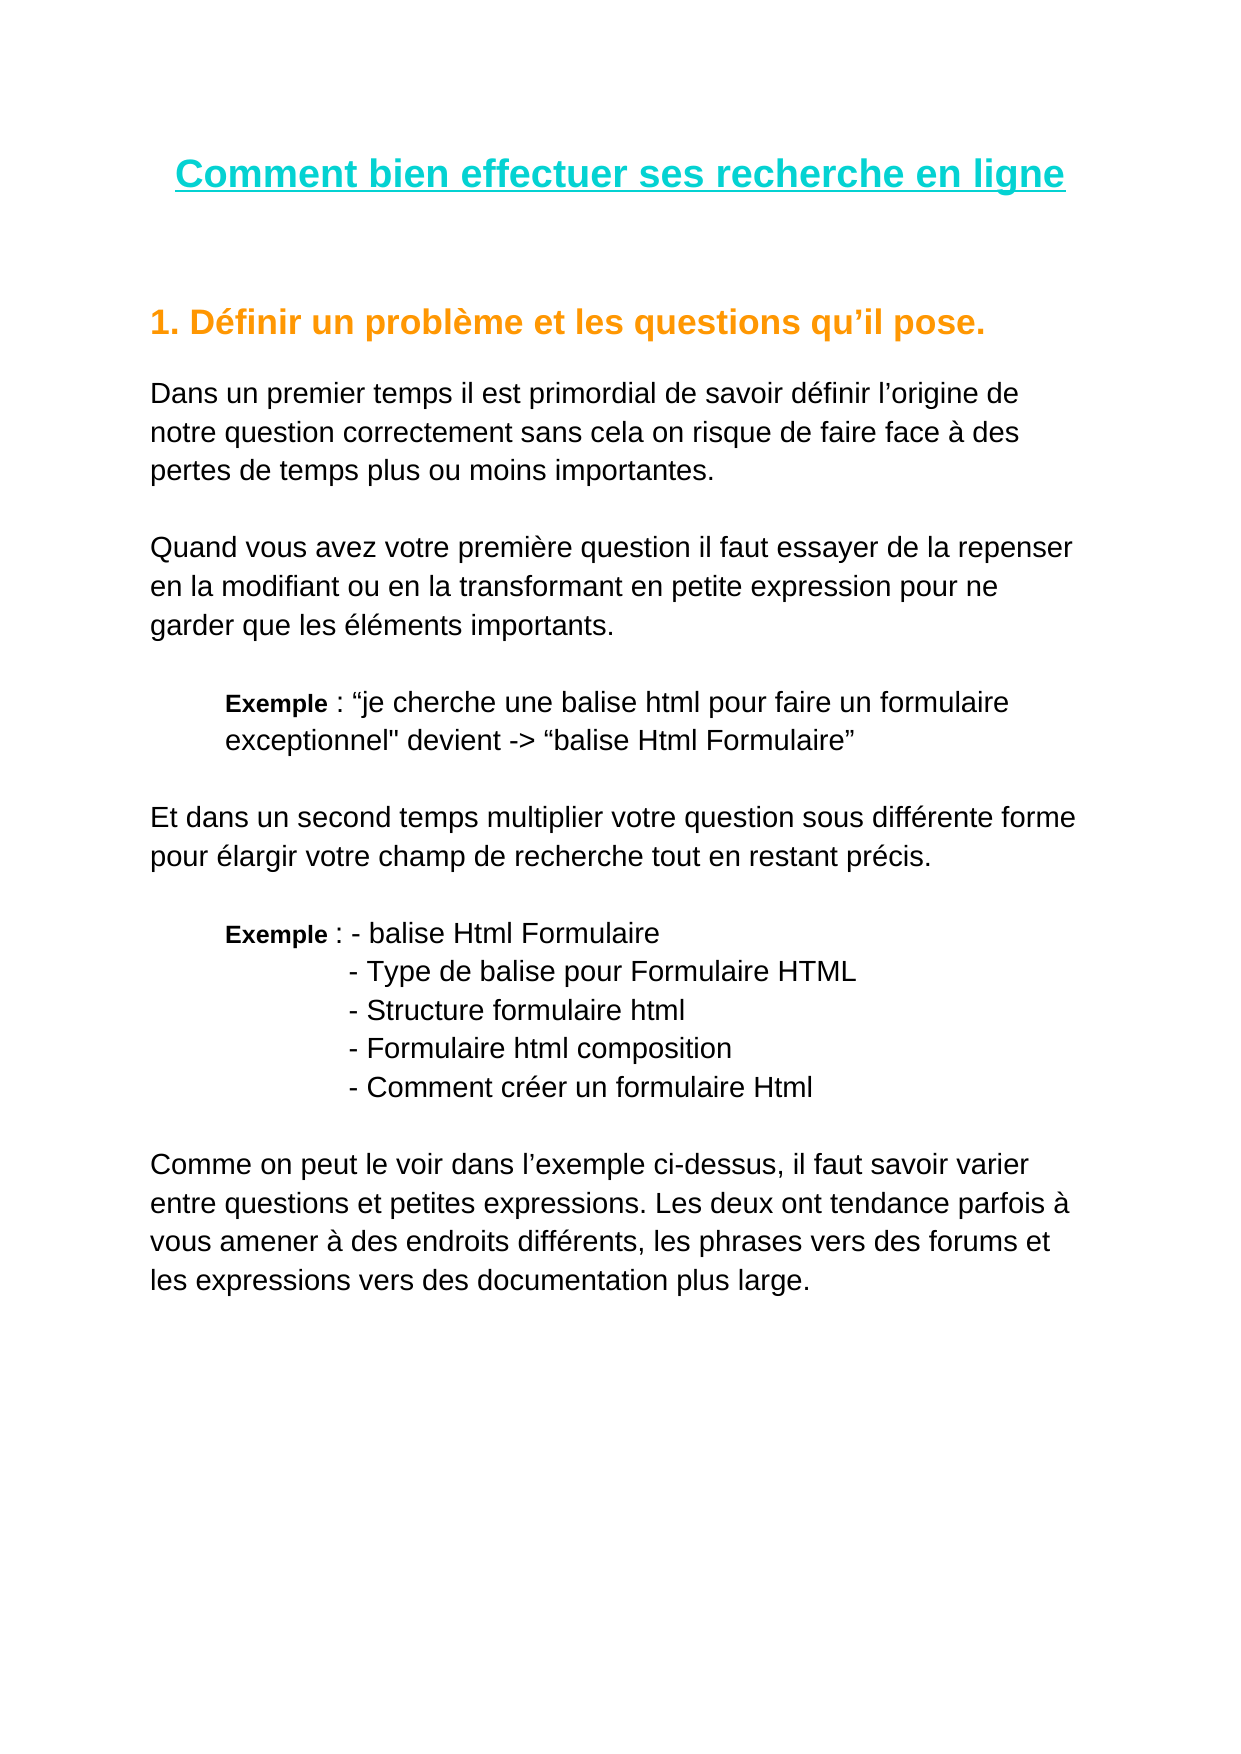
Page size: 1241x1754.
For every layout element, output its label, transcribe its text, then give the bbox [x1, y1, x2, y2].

text - Comment créer un formulaire Html [300, 1070, 1090, 1104]
text Comme on peut le voir dans l’exemple ci-dessus, il faut savoir varier entre questions et petites expressions. Les deux ont tendance parfois à vous amener à des endroits différents, les phrases vers des forums et les expressions vers des documentation plus large. [150, 1147, 1090, 1296]
text - Type de balise pour Formulaire HTML [300, 954, 1090, 988]
text Exemple : “je cherche une balise html pour faire un formulaire exceptionnel" devient -> “balise Html Formulaire” [225, 685, 1090, 757]
text - Structure formulaire html [300, 993, 1090, 1027]
text 1. Définir un problème et les questions qu’il pose. [150, 302, 1090, 372]
text - Formulaire html composition [300, 1032, 1090, 1065]
text Exemple : - balise Html Formulaire [150, 916, 1090, 949]
text Et dans un second temps multiplier votre question sous différente forme pour élargir votre champ de recherche tout en restant précis. [150, 800, 1090, 872]
text Comment bien effectuer ses recherche en ligne [150, 150, 1090, 196]
text Dans un premier temps il est primordial de savoir définir l’origine de notre question correctement sans cela on risque de faire face à des pertes de temps plus ou moins importantes. Quand vous avez votre première question il faut essayer de la repenser en la modifiant ou en la transformant en petite expression pour ne garder que les éléments importants. [150, 376, 1090, 641]
